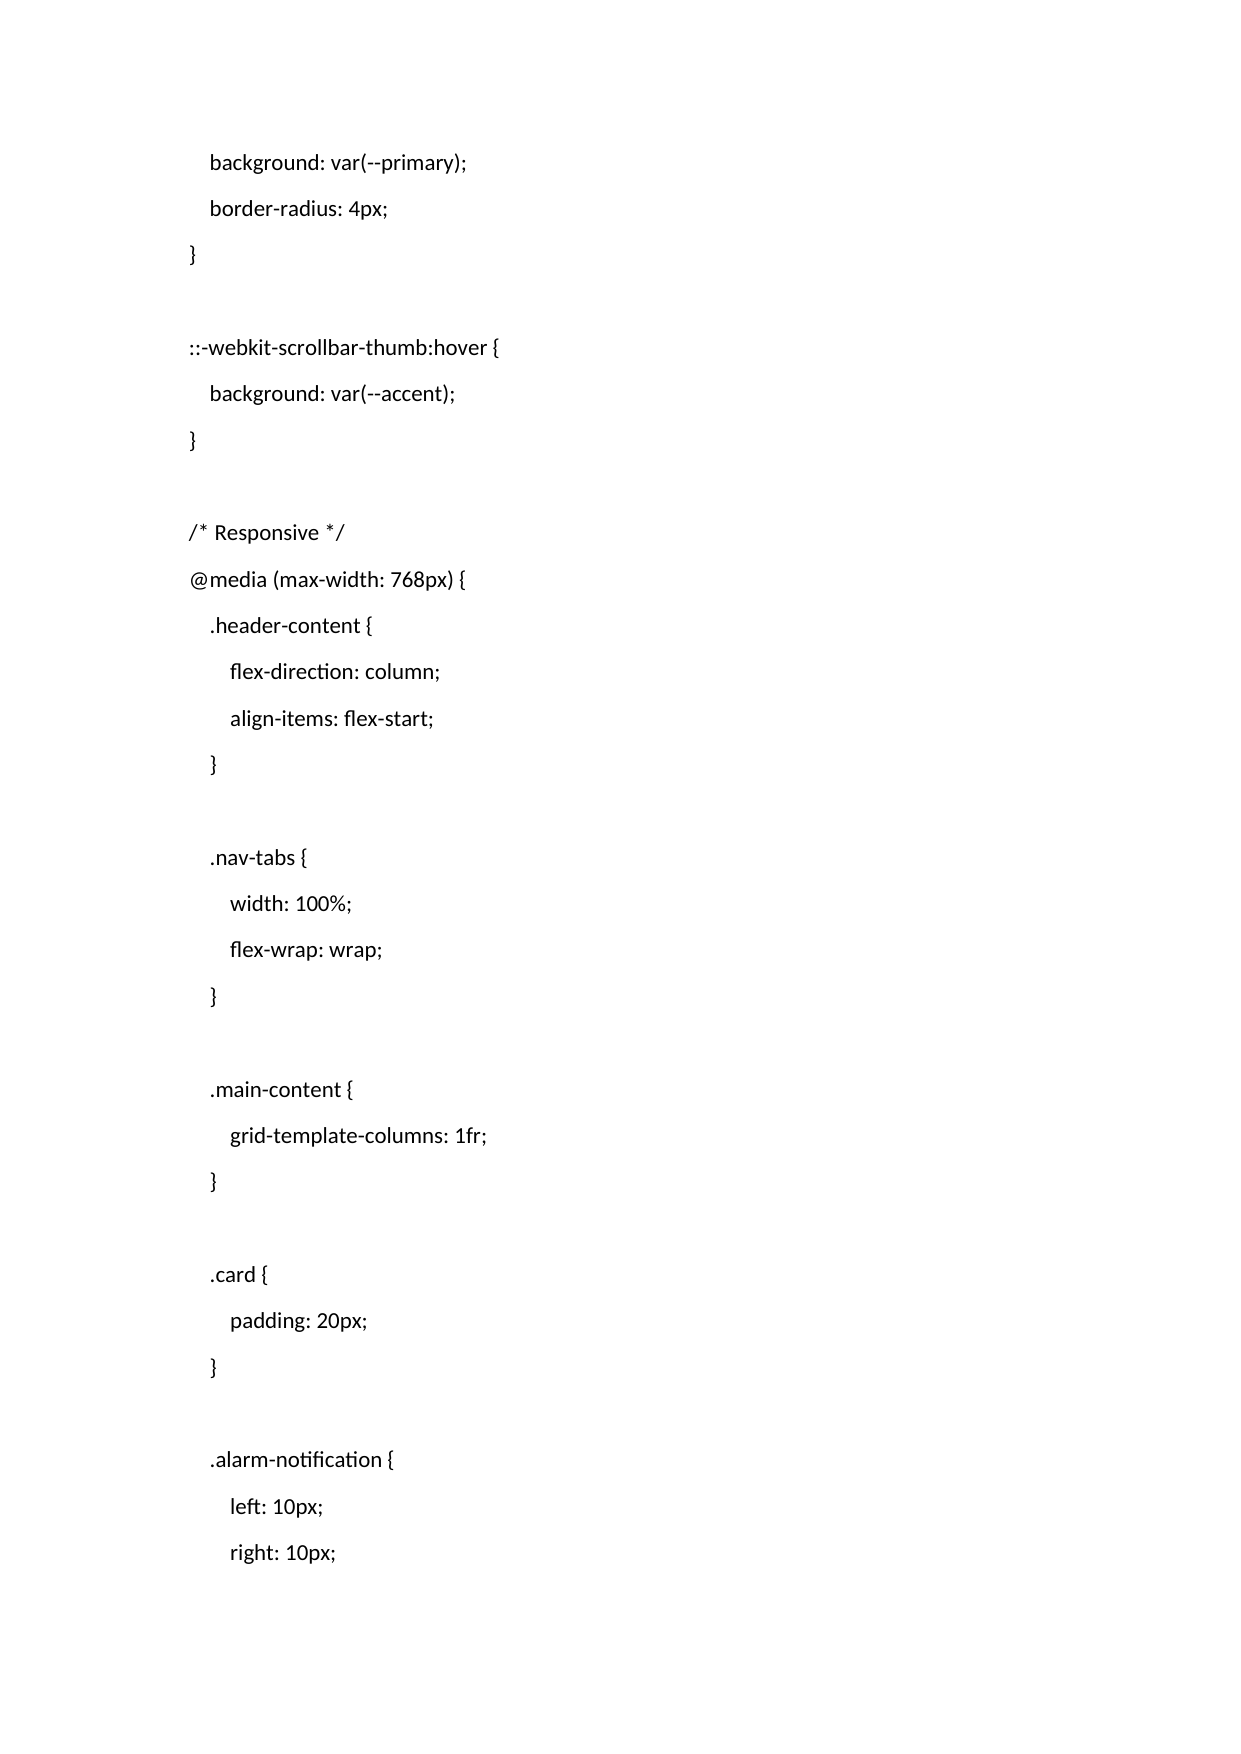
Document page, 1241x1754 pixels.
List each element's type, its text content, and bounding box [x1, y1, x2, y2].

text right: 10px; [148, 1538, 1093, 1566]
text } [148, 240, 1093, 268]
text .header-content { [148, 611, 1093, 639]
text left: 10px; [148, 1492, 1093, 1520]
text .card { [148, 1260, 1093, 1288]
text /* Responsive */ [148, 518, 1093, 546]
text ::-webkit-scrollbar-thumb:hover { [148, 333, 1093, 361]
text .alarm-notification { [148, 1446, 1093, 1473]
text background: var(--primary); [148, 148, 1093, 176]
text width: 100%; [148, 889, 1093, 917]
text align-items: flex-start; [148, 704, 1093, 732]
text .main-content { [148, 1075, 1093, 1103]
text } [148, 982, 1093, 1010]
text .nav-tabs { [148, 843, 1093, 871]
text @media (max-width: 768px) { [148, 565, 1093, 593]
text flex-direction: column; [148, 657, 1093, 686]
text background: var(--accent); [148, 379, 1093, 407]
text border-radius: 4px; [148, 194, 1093, 222]
text padding: 20px; [148, 1306, 1093, 1334]
text } [148, 1167, 1093, 1195]
text } [148, 426, 1093, 454]
text flex-wrap: wrap; [148, 936, 1093, 964]
text } [148, 750, 1093, 778]
text grid-template-columns: 1fr; [148, 1121, 1093, 1149]
text } [148, 1353, 1093, 1381]
